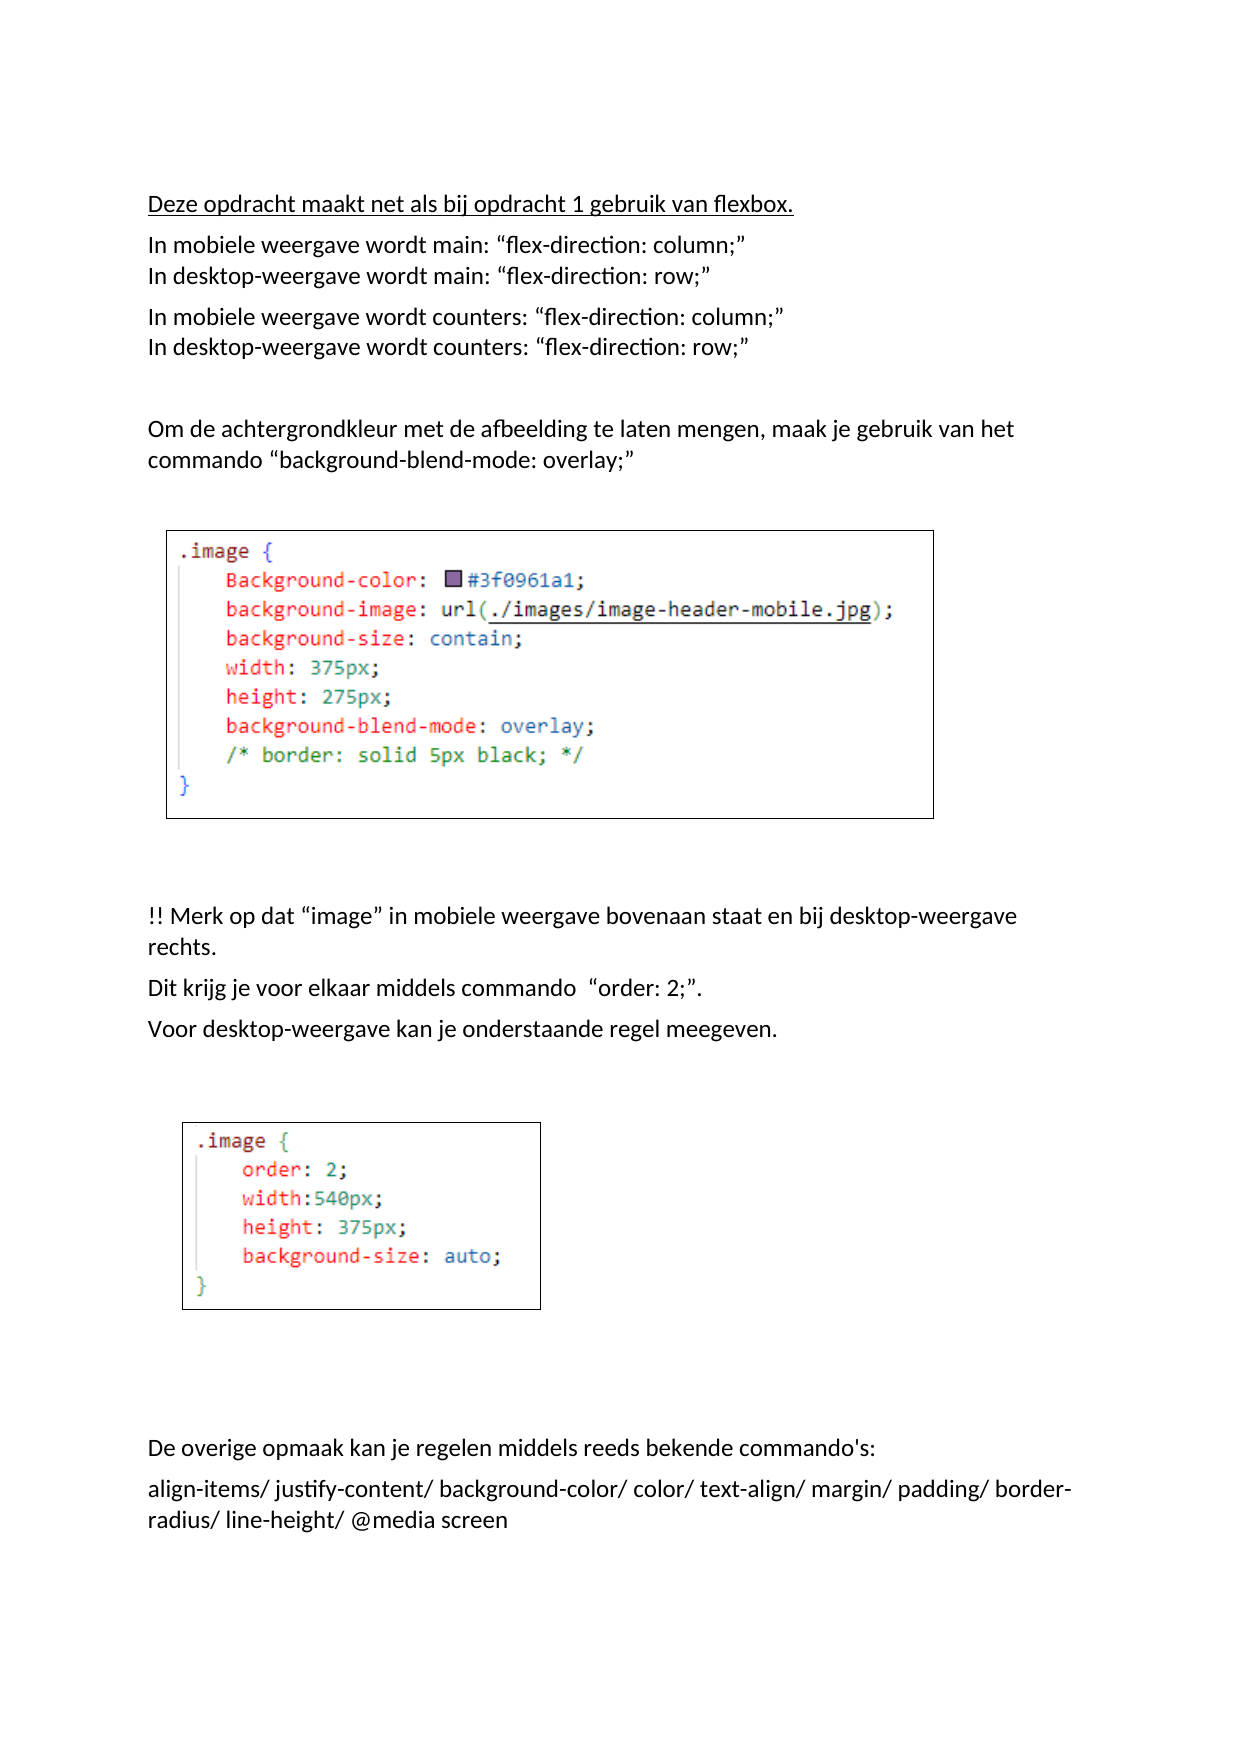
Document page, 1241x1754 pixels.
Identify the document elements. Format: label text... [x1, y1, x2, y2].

text In mobiele weergave wordt main: “flex-direction: column;” In desktop-weergave wordt main: “flex-direction: row;” [148, 229, 1093, 291]
picture [185, 1125, 537, 1307]
text Om de achtergrondkleur met de afbeelding te laten mengen, maak je gebruik van het commando “background-blend-mode: overlay;” [148, 413, 1093, 474]
text In mobiele weergave wordt counters: “flex-direction: column;” In desktop-weergave wordt counters: “flex-direction: row;” [148, 301, 1093, 362]
text Voor desktop-weergave kan je onderstaande regel meegeven. [148, 1013, 1093, 1043]
text Deze opdracht maakt net als bij opdracht 1 gebruik van flexbox. [148, 188, 1093, 219]
text De overige opmaak kan je regelen middels reeds bekende commando's: [148, 1432, 1093, 1463]
text align-items/ justify-content/ background-color/ color/ text-align/ margin/ padding/ border-radius/ line-height/ @media screen [148, 1473, 1093, 1534]
text Dit krijg je voor elkaar middels commando “order: 2;”. [148, 972, 1093, 1002]
picture [169, 532, 931, 816]
text !! Merk op dat “image” in mobiele weergave bovenaan staat en bij desktop-weergave rechts. [148, 900, 1093, 961]
